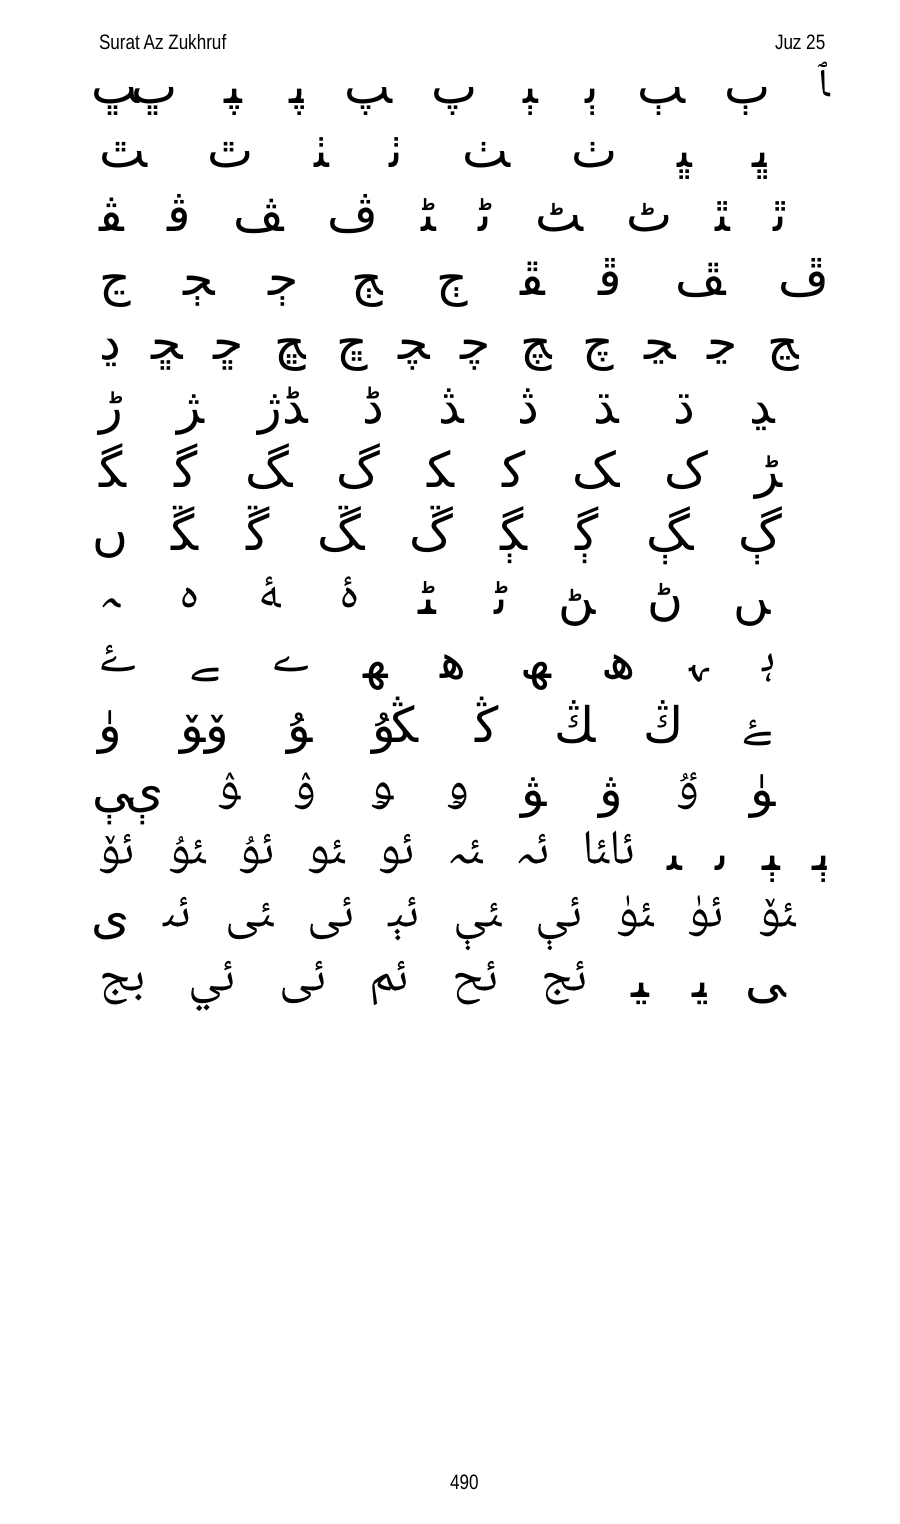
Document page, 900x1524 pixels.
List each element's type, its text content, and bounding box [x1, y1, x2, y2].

text ﮃ ﮄ ﮅ ﮆ ﮇ ﮈ ﮉﮊ ﮋ ﮌ [99, 379, 829, 443]
text ﯜ ﯝ ﯞ ﯟ ﯠ ﯡ ﯢ ﯣ ﯤﯥ [99, 762, 829, 826]
text ﭮ ﭯ ﭰ ﭱ ﭲ ﭳ ﭴ ﭵ ﭶ [99, 252, 829, 315]
text ﮍ ﮎ ﮏ ﮐ ﮑ ﮒ ﮓ ﮔ ﮕ [99, 443, 829, 507]
text ﮖ ﮗ ﮘ ﮙ ﮚ ﮛ ﮜ ﮝ ﮞ [99, 507, 829, 571]
text ﮱ ﯓ ﯔ ﯕ ﯖﯗ ﯘ ﯙﯚ ﯛ [99, 698, 829, 762]
text ﭷ ﭸ ﭹ ﭺ ﭻ ﭼ ﭽ ﭾ ﭿ ﮀ ﮁ ﮂ [99, 315, 829, 379]
text ﯦ ﯧ ﯨ ﯩ ﯪﯫ ﯬ ﯭ ﯮ ﯯ ﯰ ﯱ ﯲ [99, 826, 829, 890]
text ﮨ ﮩ ﮪ ﮫ ﮬ ﮭ ﮮ ﮯ ﮰ [99, 635, 829, 698]
text ﭤ ﭥ ﭦ ﭧ ﭨ ﭩ ﭪ ﭫ ﭬ ﭭ [99, 188, 829, 252]
text ﯳ ﯴ ﯵ ﯶ ﯷ ﯸ ﯹ ﯺ ﯻ ﯼ [99, 890, 829, 954]
text ﮟ ﮠ ﮡ ﮢ ﮣ ﮤ ﮥ ﮦ ﮧ [99, 571, 829, 635]
text ﭑ ﭒ ﭓ ﭔ ﭕ ﭖ ﭗ ﭘ ﭙ ﭚﭛ [99, 60, 829, 124]
text ﭜ ﭝ ﭞ ﭟ ﭠ ﭡ ﭢ ﭣ [99, 124, 829, 188]
text ﯽ ﯾ ﯿ ﰀ ﰁ ﰂ ﰃ ﰄ ﰅ [99, 954, 829, 1018]
